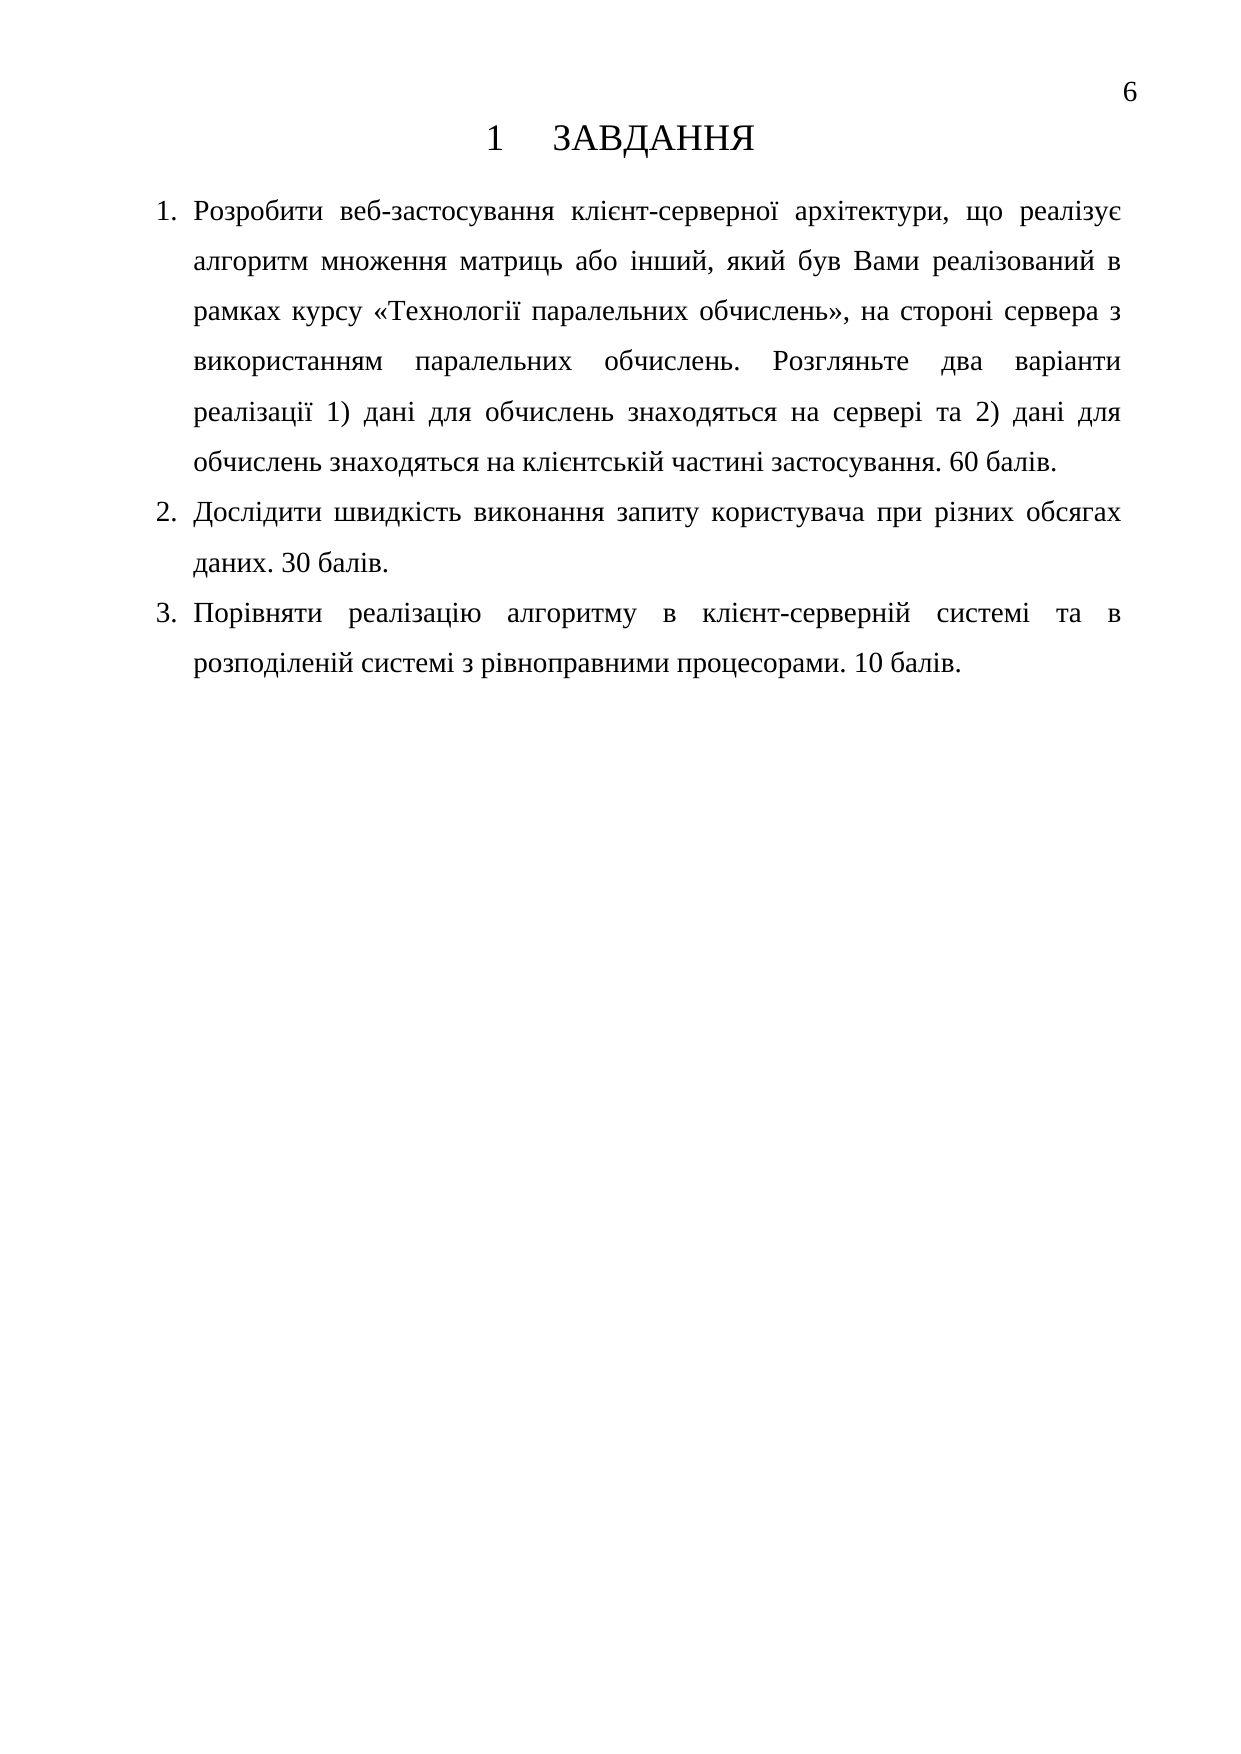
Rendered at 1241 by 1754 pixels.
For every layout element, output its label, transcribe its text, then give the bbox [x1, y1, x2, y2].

list Розробити веб-застосування клієнт-серверної архітектури, що реалізує алгоритм множення матриць або інший, який був Вами реалізований в рамках курсу «Технології паралельних обчислень», на стороні сервера з використанням паралельних обчислень. Розгляньте два варіанти реалізації 1) дані для обчислень знаходяться на сервері та 2) дані для обчислень знаходяться на клієнтській частині застосування. 60 балів. [156, 193, 1122, 478]
list Порівняти реалізацію алгоритму в клієнт-серверній системі та в розподіленій системі з рівноправними процесорами. 10 балів. [156, 595, 1122, 679]
subtitle Завдання [118, 115, 1122, 158]
list Дослідити швидкість виконання запиту користувача при різних обсягах даних. 30 балів. [156, 494, 1122, 578]
